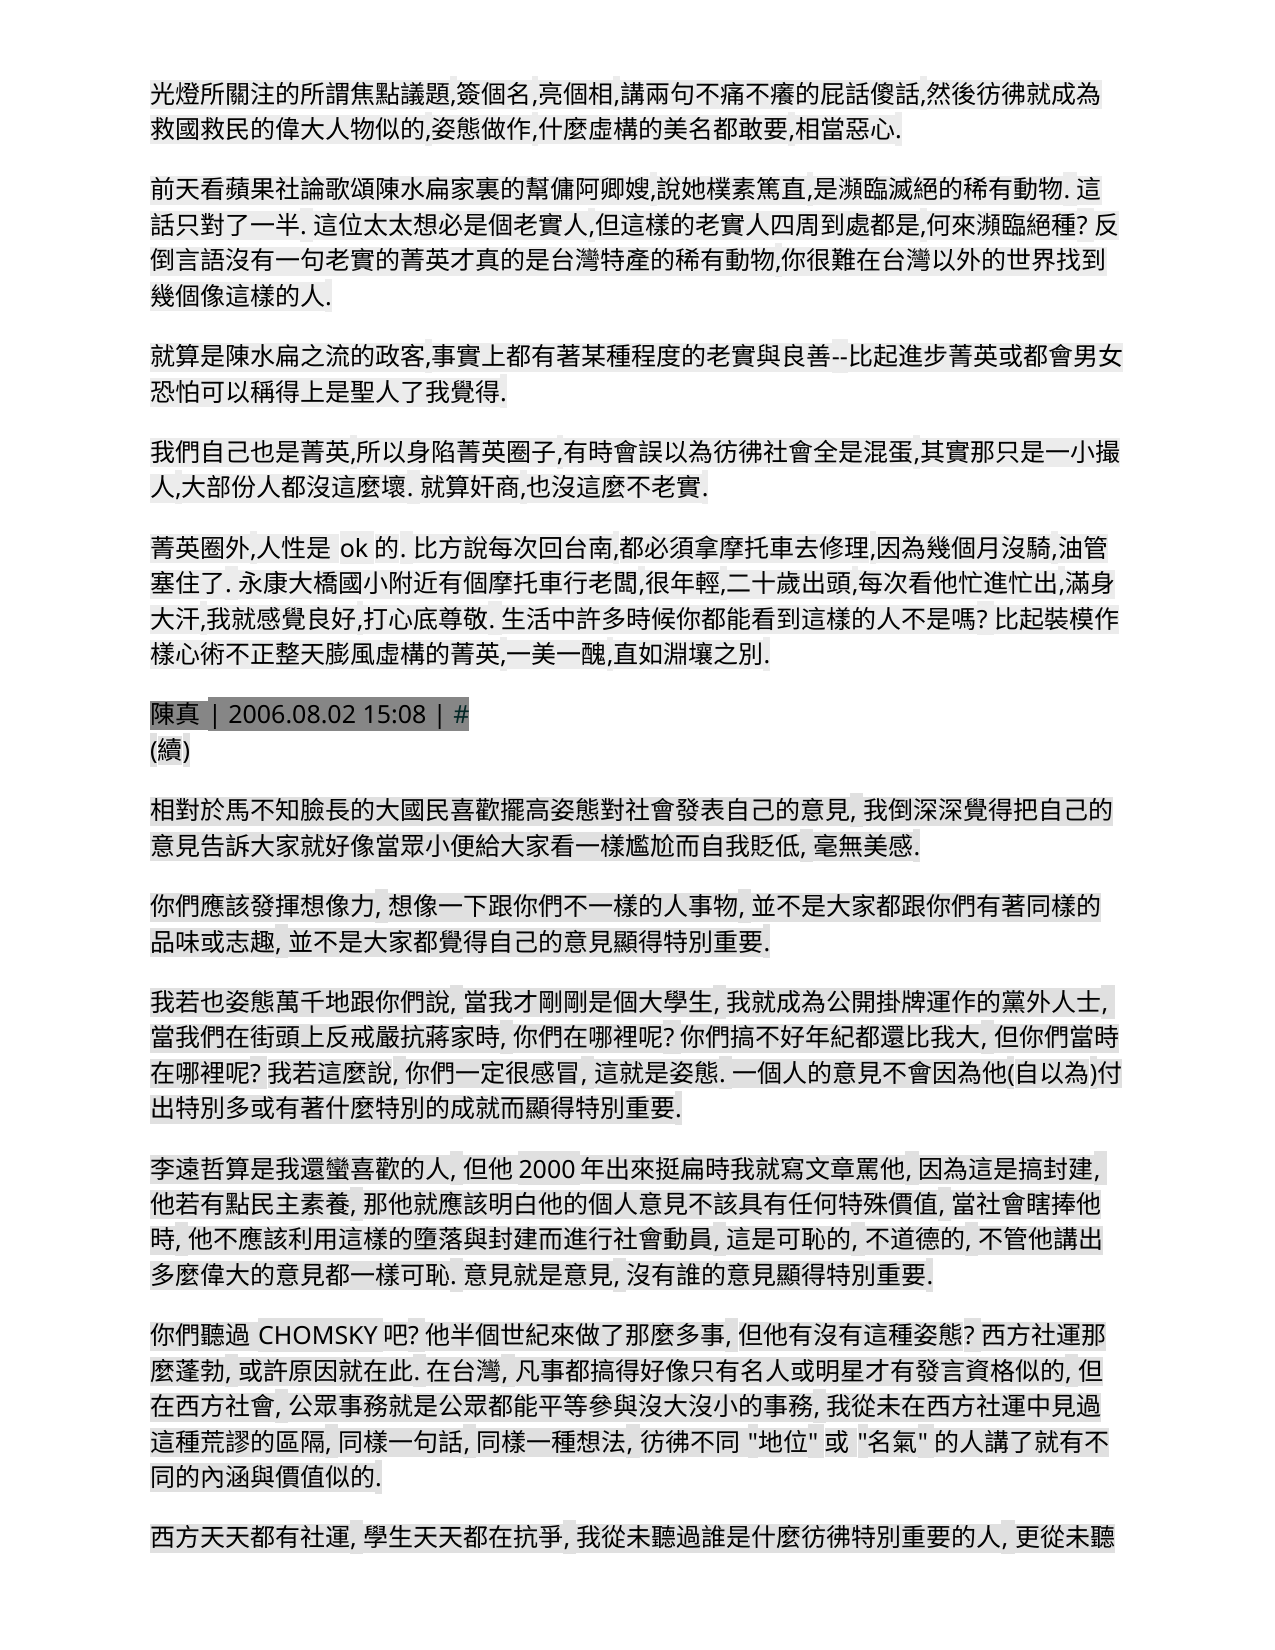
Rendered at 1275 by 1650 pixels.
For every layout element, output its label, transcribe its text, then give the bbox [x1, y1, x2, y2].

text 就算是陳水扁之流的政客,事實上都有著某種程度的老實與良善--比起進步菁英或都會男女恐怕可以稱得上是聖人了我覺得. [150, 337, 1125, 408]
text 我們自己也是菁英,所以身陷菁英圈子,有時會誤以為彷彿社會全是混蛋,其實那只是一小撮人,大部份人都沒這麼壞. 就算奸商,也沒這麼不老實. [150, 433, 1125, 504]
text 菁英圈外,人性是 ok 的. 比方說每次回台南,都必須拿摩托車去修理,因為幾個月沒騎,油管塞住了. 永康大橋國小附近有個摩托車行老闆,很年輕,二十歲出頭,每次看他忙進忙出,滿身大汗,我就感覺良好,打心底尊敬. 生活中許多時候你都能看到這樣的人不是嗎? 比起裝模作樣心術不正整天膨風虛構的菁英,一美一醜,直如淵壤之別. [150, 529, 1125, 671]
text 光燈所關注的所謂焦點議題,簽個名,亮個相,講兩句不痛不癢的屁話傻話,然後彷彿就成為救國救民的偉大人物似的,姿態做作,什麼虛構的美名都敢要,相當惡心. [150, 75, 1125, 146]
text 你們應該發揮想像力, 想像一下跟你們不一樣的人事物, 並不是大家都跟你們有著同樣的品味或志趣, 並不是大家都覺得自己的意見顯得特別重要. [150, 887, 1125, 958]
text 西方天天都有社運, 學生天天都在抗爭, 我從未聽過誰是什麼彷彿特別重要的人, 更從未聽 [150, 1519, 1125, 1554]
text 李遠哲算是我還蠻喜歡的人, 但他2000年出來挺扁時我就寫文章罵他, 因為這是搞封建, 他若有點民主素養, 那他就應該明白他的個人意見不該具有任何特殊價值, 當社會瞎捧他時, 他不應該利用這樣的墮落與封建而進行社會動員, 這是可恥的, 不道德的, 不管他講出多麼偉大的意見都一樣可恥. 意見就是意見, 沒有誰的意見顯得特別重要. [150, 1150, 1125, 1292]
text 我若也姿態萬千地跟你們說, 當我才剛剛是個大學生, 我就成為公開掛牌運作的黨外人士, 當我們在街頭上反戒嚴抗蔣家時, 你們在哪裡呢? 你們搞不好年紀都還比我大, 但你們當時在哪裡呢? 我若這麼說, 你們一定很感冒, 這就是姿態. 一個人的意見不會因為他(自以為)付出特別多或有著什麼特別的成就而顯得特別重要. [150, 983, 1125, 1125]
text 陳真 | 2006.08.02 15:08 | # [150, 696, 1125, 731]
text 你們聽過 CHOMSKY吧? 他半個世紀來做了那麼多事, 但他有沒有這種姿態? 西方社運那麼蓬勃, 或許原因就在此. 在台灣, 凡事都搞得好像只有名人或明星才有發言資格似的, 但在西方社會, 公眾事務就是公眾都能平等參與沒大沒小的事務, 我從未在西方社運中見過這種荒謬的區隔, 同樣一句話, 同樣一種想法, 彷彿不同 "地位" 或 "名氣" 的人講了就有不同的內涵與價值似的. [150, 1317, 1125, 1494]
text 前天看蘋果社論歌頌陳水扁家裏的幫傭阿卿嫂,說她樸素篤直,是瀕臨滅絕的稀有動物. 這話只對了一半. 這位太太想必是個老實人,但這樣的老實人四周到處都是,何來瀕臨絕種? 反倒言語沒有一句老實的菁英才真的是台灣特產的稀有動物,你很難在台灣以外的世界找到幾個像這樣的人. [150, 171, 1125, 312]
text (續) [150, 731, 1125, 767]
text 相對於馬不知臉長的大國民喜歡擺高姿態對社會發表自己的意見, 我倒深深覺得把自己的意見告訴大家就好像當眾小便給大家看一樣尷尬而自我貶低, 毫無美感. [150, 792, 1125, 862]
